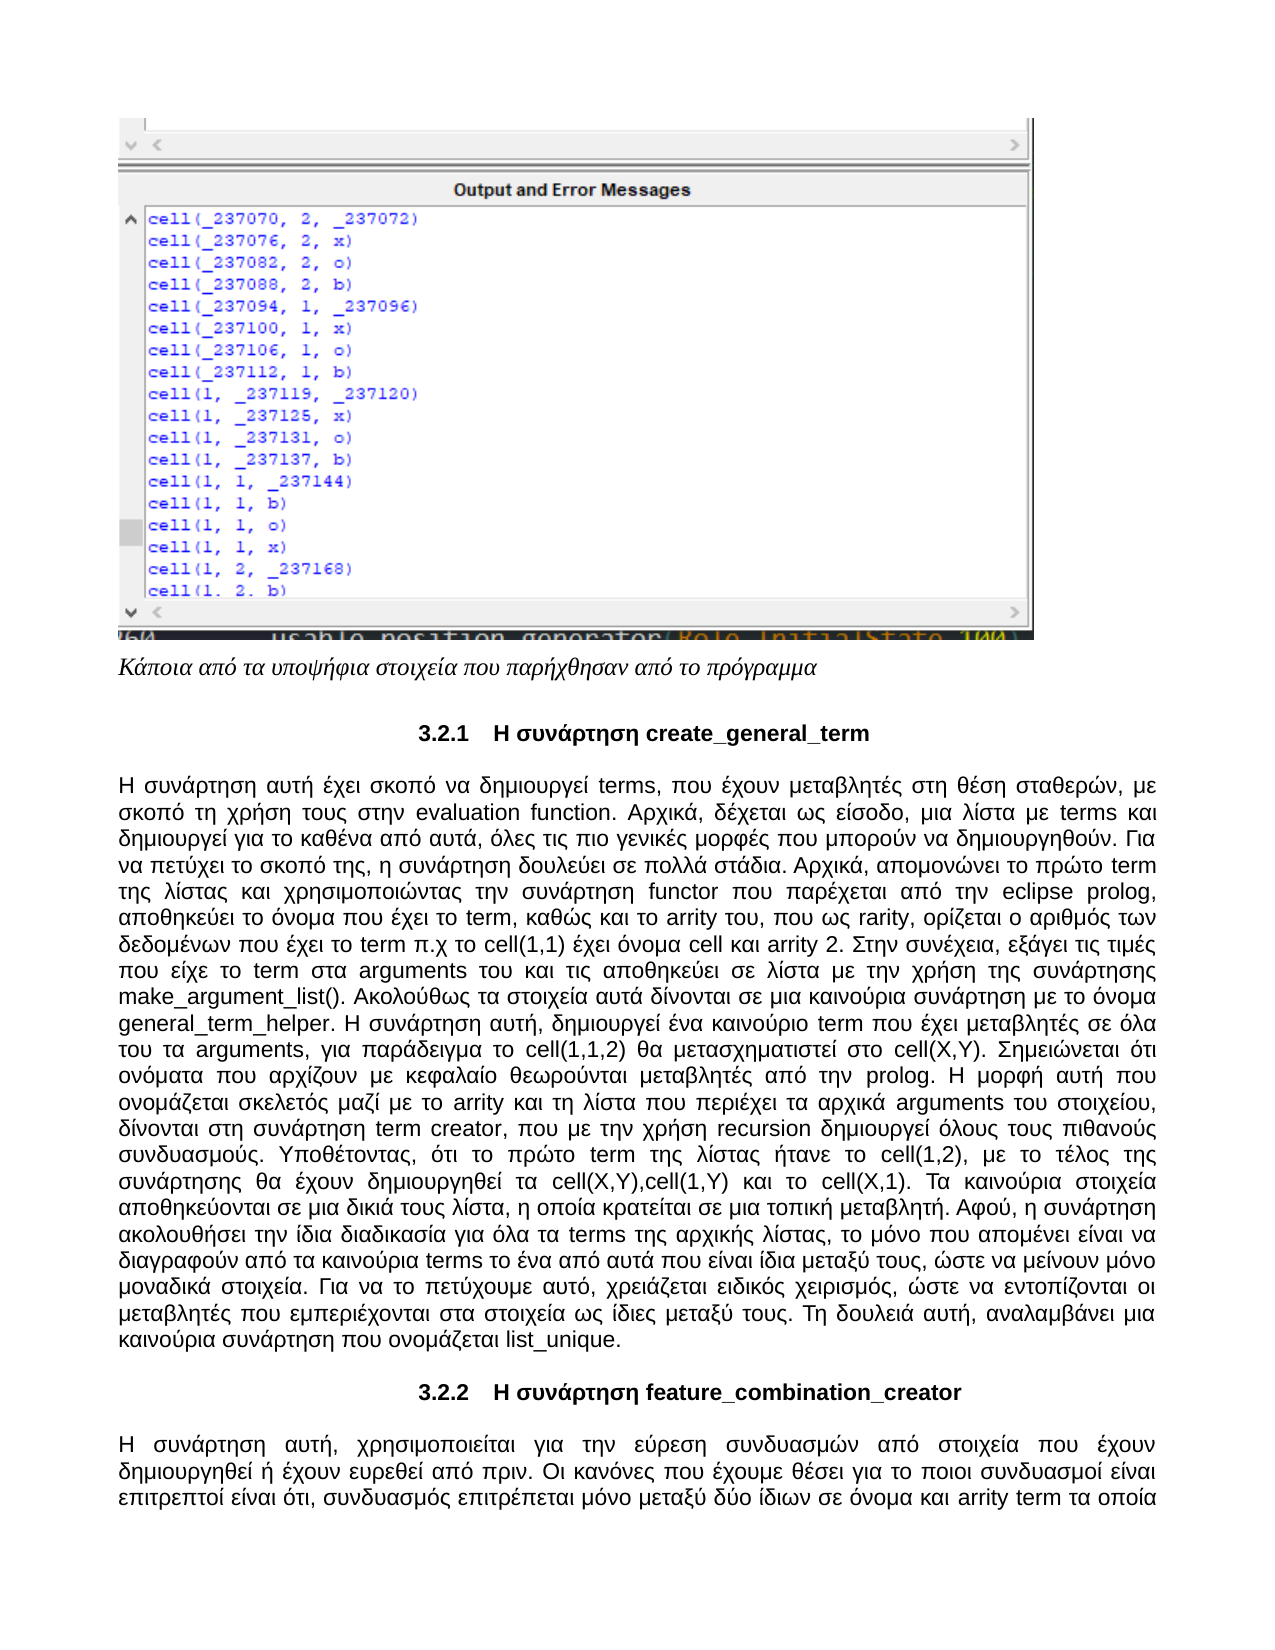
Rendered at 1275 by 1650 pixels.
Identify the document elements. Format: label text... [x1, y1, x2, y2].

text Κάποια από τα υποψήφια στοιχεία που παρήχθησαν από το πρόγραμμα [118, 652, 1157, 681]
list Η συνάρτηση feature_combination_creator [418, 1379, 1157, 1405]
text Η συνάρτηση αυτή έχει σκοπό να δημιουργεί terms, που έχουν μεταβλητές στη θέση σταθερών, με σκοπό τη χρήση τους στην evaluation function. Αρχικά, δέχεται ως είσοδο, μια λίστα με terms και δημιουργεί για το καθένα από αυτά, όλες τις πιο γενικές μορφές που μπορούν να δημιουργηθούν. Για να πετύχει το σκοπό της, η συνάρτηση δουλεύει σε πολλά στάδια. Αρχικά, απομονώνει το πρώτο term της λίστας και χρησιμοποιώντας την συνάρτηση functor που παρέχεται από την eclipse prolog, αποθηκεύει το όνομα που έχει το term, καθώς και το arrity του, που ως rarity, ορίζεται ο αριθμός των δεδομένων που έχει το term π.χ το cell(1,1) έχει όνομα cell και arrity 2. Στην συνέχεια, εξάγει τις τιμές που είχε το term στα arguments του και τις αποθηκεύει σε λίστα με την χρήση της συνάρτησης make_argument_list(). Ακολούθως τα στοιχεία αυτά δίνονται σε μια καινούρια συνάρτηση με το όνομα general_term_helper. Η συνάρτηση αυτή, δημιουργεί ένα καινούριο term που έχει μεταβλητές σε όλα του τα arguments, για παράδειγμα το cell(1,1,2) θα μετασχηματιστεί στο cell(X,Y). Σημειώνεται ότι ονόματα που αρχίζουν με κεφαλαίο θεωρούνται μεταβλητές από την prolog. Η μορφή αυτή που ονομάζεται σκελετός μαζί με το arrity και τη λίστα που περιέχει τα αρχικά arguments του στοιχείου, δίνονται στη συνάρτηση term creator, που με την χρήση recursion δημιουργεί όλους τους πιθανούς συνδυασμούς. Υποθέτοντας, ότι το πρώτο term της λίστας ήτανε το cell(1,2), με το τέλος της συνάρτησης θα έχουν δημιουργηθεί τα cell(X,Y),cell(1,Y) και το cell(X,1). Τα καινούρια στοιχεία αποθηκεύονται σε μια δικιά τους λίστα, η οποία κρατείται σε μια τοπική μεταβλητή. Αφού, η συνάρτηση ακολουθήσει την ίδια διαδικασία για όλα τα terms της αρχικής λίστας, το μόνο που απομένει είναι να διαγραφούν από τα καινούρια terms το ένα από αυτά που είναι ίδια μεταξύ τους, ώστε να μείνουν μόνο μοναδικά στοιχεία. Για να το πετύχουμε αυτό, χρειάζεται ειδικός χειρισμός, ώστε να εντοπίζονται οι μεταβλητές που εμπεριέχονται στα στοιχεία ως ίδιες μεταξύ τους. Τη δουλειά αυτή, αναλαμβάνει μια καινούρια συνάρτηση που ονομάζεται list_unique. [118, 772, 1157, 1352]
text Η συνάρτηση αυτή, χρησιμοποιείται για την εύρεση συνδυασμών από στοιχεία που έχουν δημιουργηθεί ή έχουν ευρεθεί από πριν. Οι κανόνες που έχουμε θέσει για το ποιοι συνδυασμοί είναι επιτρεπτοί είναι ότι, συνδυασμός επιτρέπεται μόνο μεταξύ δύο ίδιων σε όνομα και arrity term τα οποία [118, 1431, 1157, 1510]
list Η συνάρτηση create_general_term [418, 720, 1157, 746]
